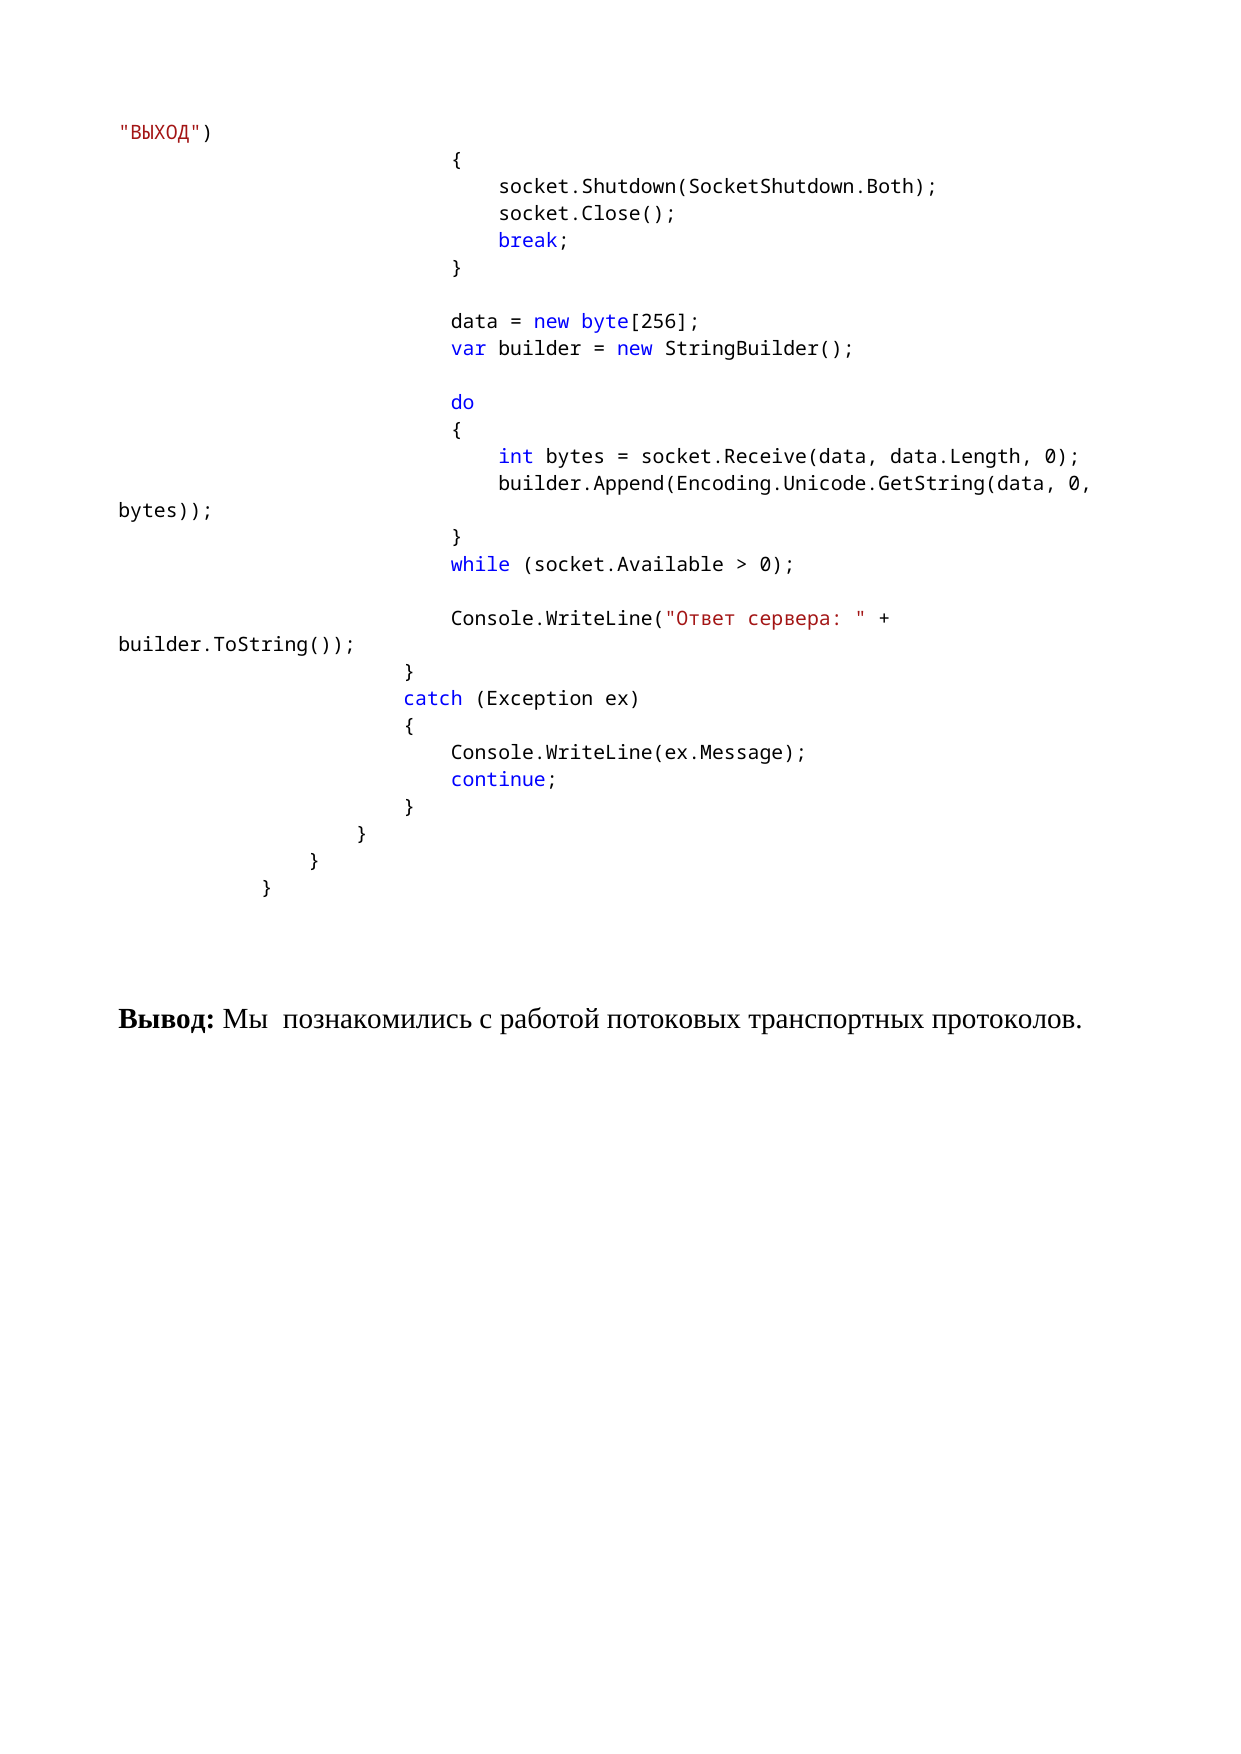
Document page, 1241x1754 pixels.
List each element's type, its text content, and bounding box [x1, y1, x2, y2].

text { [118, 145, 1122, 172]
text continue; [118, 766, 1122, 793]
text while (socket.Available > 0); [118, 550, 1122, 577]
text catch (Exception ex) [118, 685, 1122, 712]
text break; [118, 226, 1122, 253]
text int bytes = socket.Receive(data, data.Length, 0); [118, 442, 1122, 469]
text Вывод: Мы познакомились с работой потоковых транспортных протоколов. [118, 1001, 1122, 1035]
text "ВЫХОД") [118, 118, 1122, 145]
text { [118, 712, 1122, 739]
text Console.WriteLine(ex.Message); [118, 739, 1122, 766]
text socket.Close(); [118, 199, 1122, 226]
text } [118, 523, 1122, 550]
text builder.Append(Encoding.Unicode.GetString(data, 0, bytes)); [118, 469, 1122, 523]
text var builder = new StringBuilder(); [118, 334, 1122, 361]
text data = new byte[256]; [118, 307, 1122, 334]
text } [118, 658, 1122, 685]
text Console.WriteLine("Ответ сервера: " + builder.ToString()); [118, 604, 1122, 658]
text } [118, 873, 1122, 901]
text } [118, 253, 1122, 280]
text do [118, 388, 1122, 415]
text } [118, 793, 1122, 819]
text socket.Shutdown(SocketShutdown.Both); [118, 172, 1122, 199]
text } [118, 847, 1122, 873]
text { [118, 415, 1122, 442]
text } [118, 819, 1122, 847]
